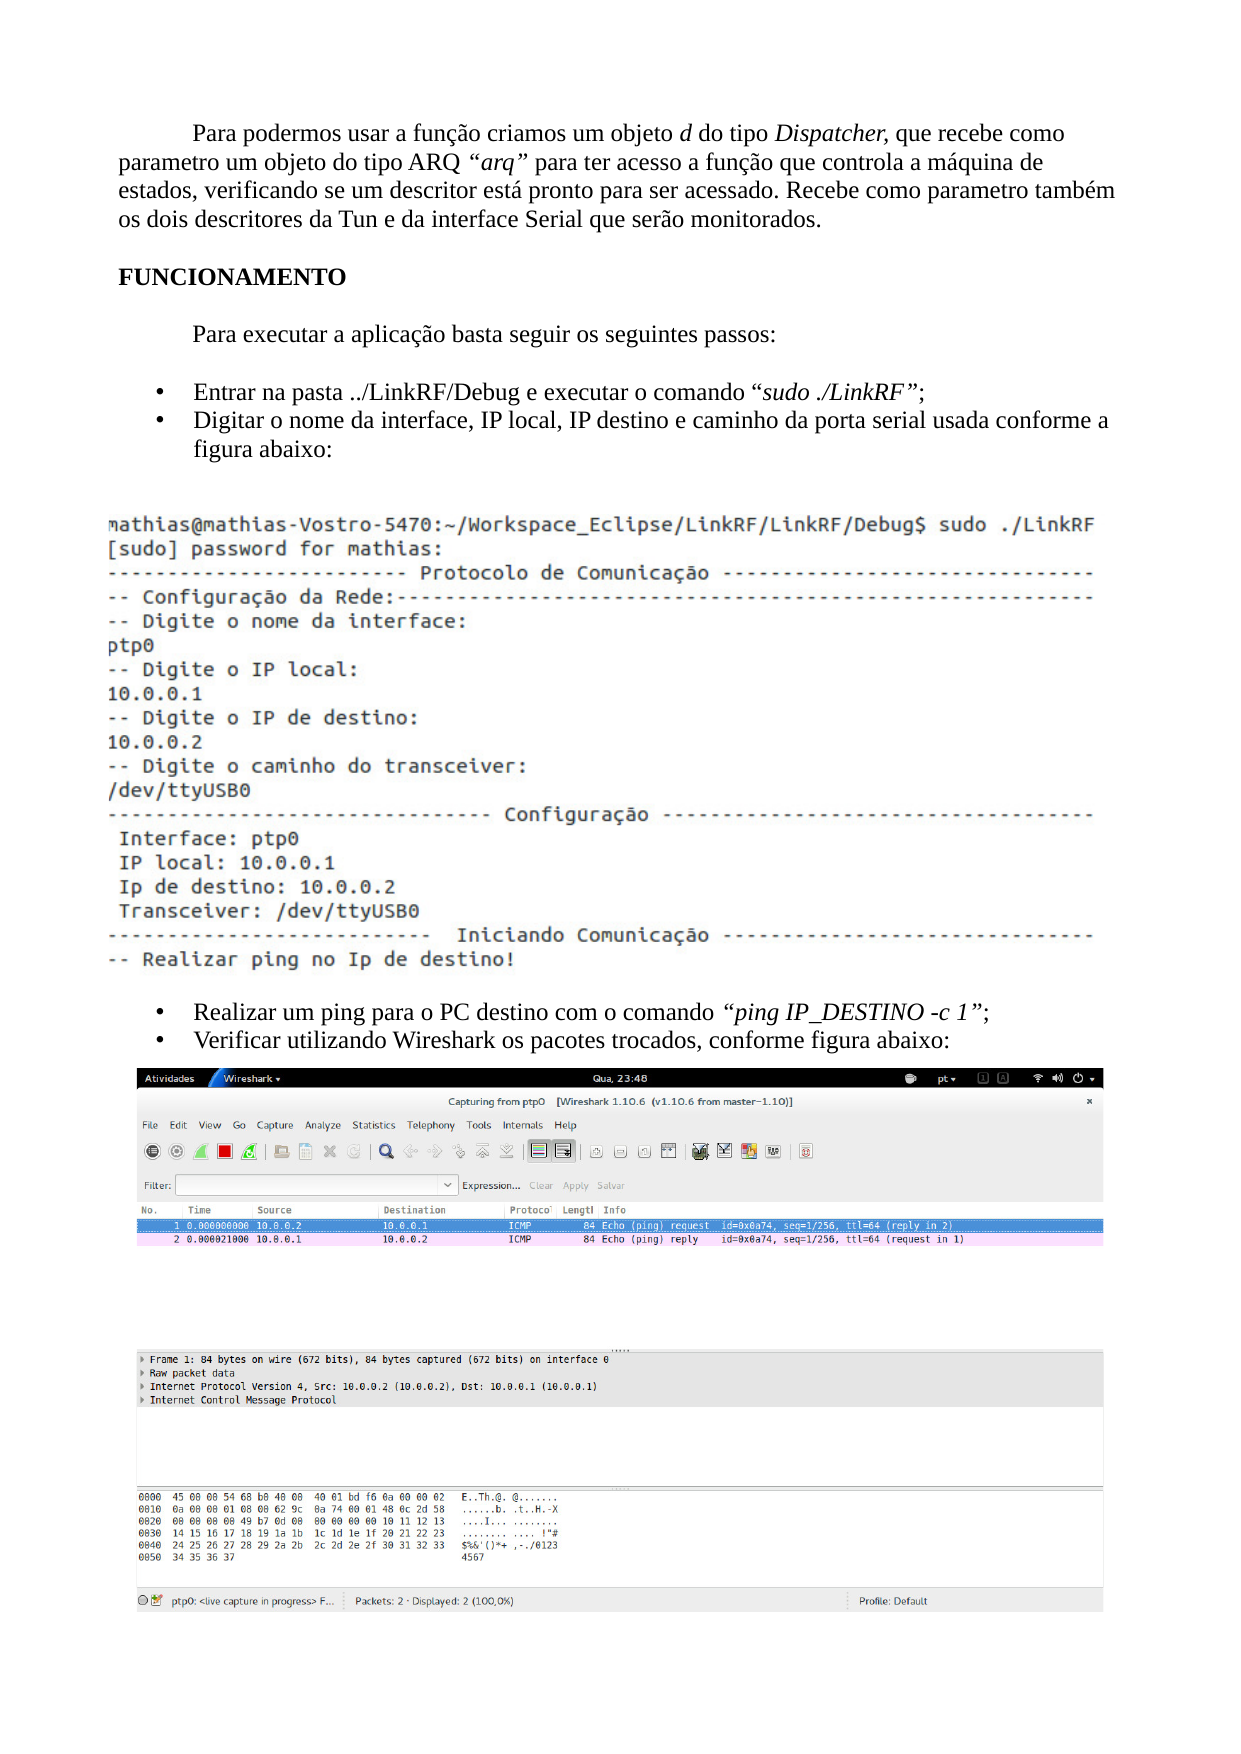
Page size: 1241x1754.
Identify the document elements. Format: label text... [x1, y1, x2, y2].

picture [136, 1068, 1104, 1612]
list Entrar na pasta ../LinkRF/Debug e executar o comando “sudo ./LinkRF”; [156, 377, 1122, 406]
text Para executar a aplicação basta seguir os seguintes passos: [118, 319, 1122, 348]
list Verificar utilizando Wireshark os pacotes trocados, conforme figura abaixo: [156, 1025, 1122, 1054]
text FUNCIONAMENTO [118, 262, 1122, 291]
text Para podermos usar a função criamos um objeto d do tipo Dispatcher, que recebe como parametro um objeto do tipo ARQ “arq” para ter acesso a função que controla a máquina de estados, verificando se um descritor está pronto para ser acessado. Recebe como parametro também os dois descritores da Tun e da interface Serial que serão monitorados. [118, 118, 1122, 233]
picture [108, 514, 1113, 997]
list Realizar um ping para o PC destino com o comando “ping IP_DESTINO -c 1”; [156, 492, 1122, 1025]
list Digitar o nome da interface, IP local, IP destino e caminho da porta serial usada conforme a figura abaixo: [156, 406, 1122, 463]
